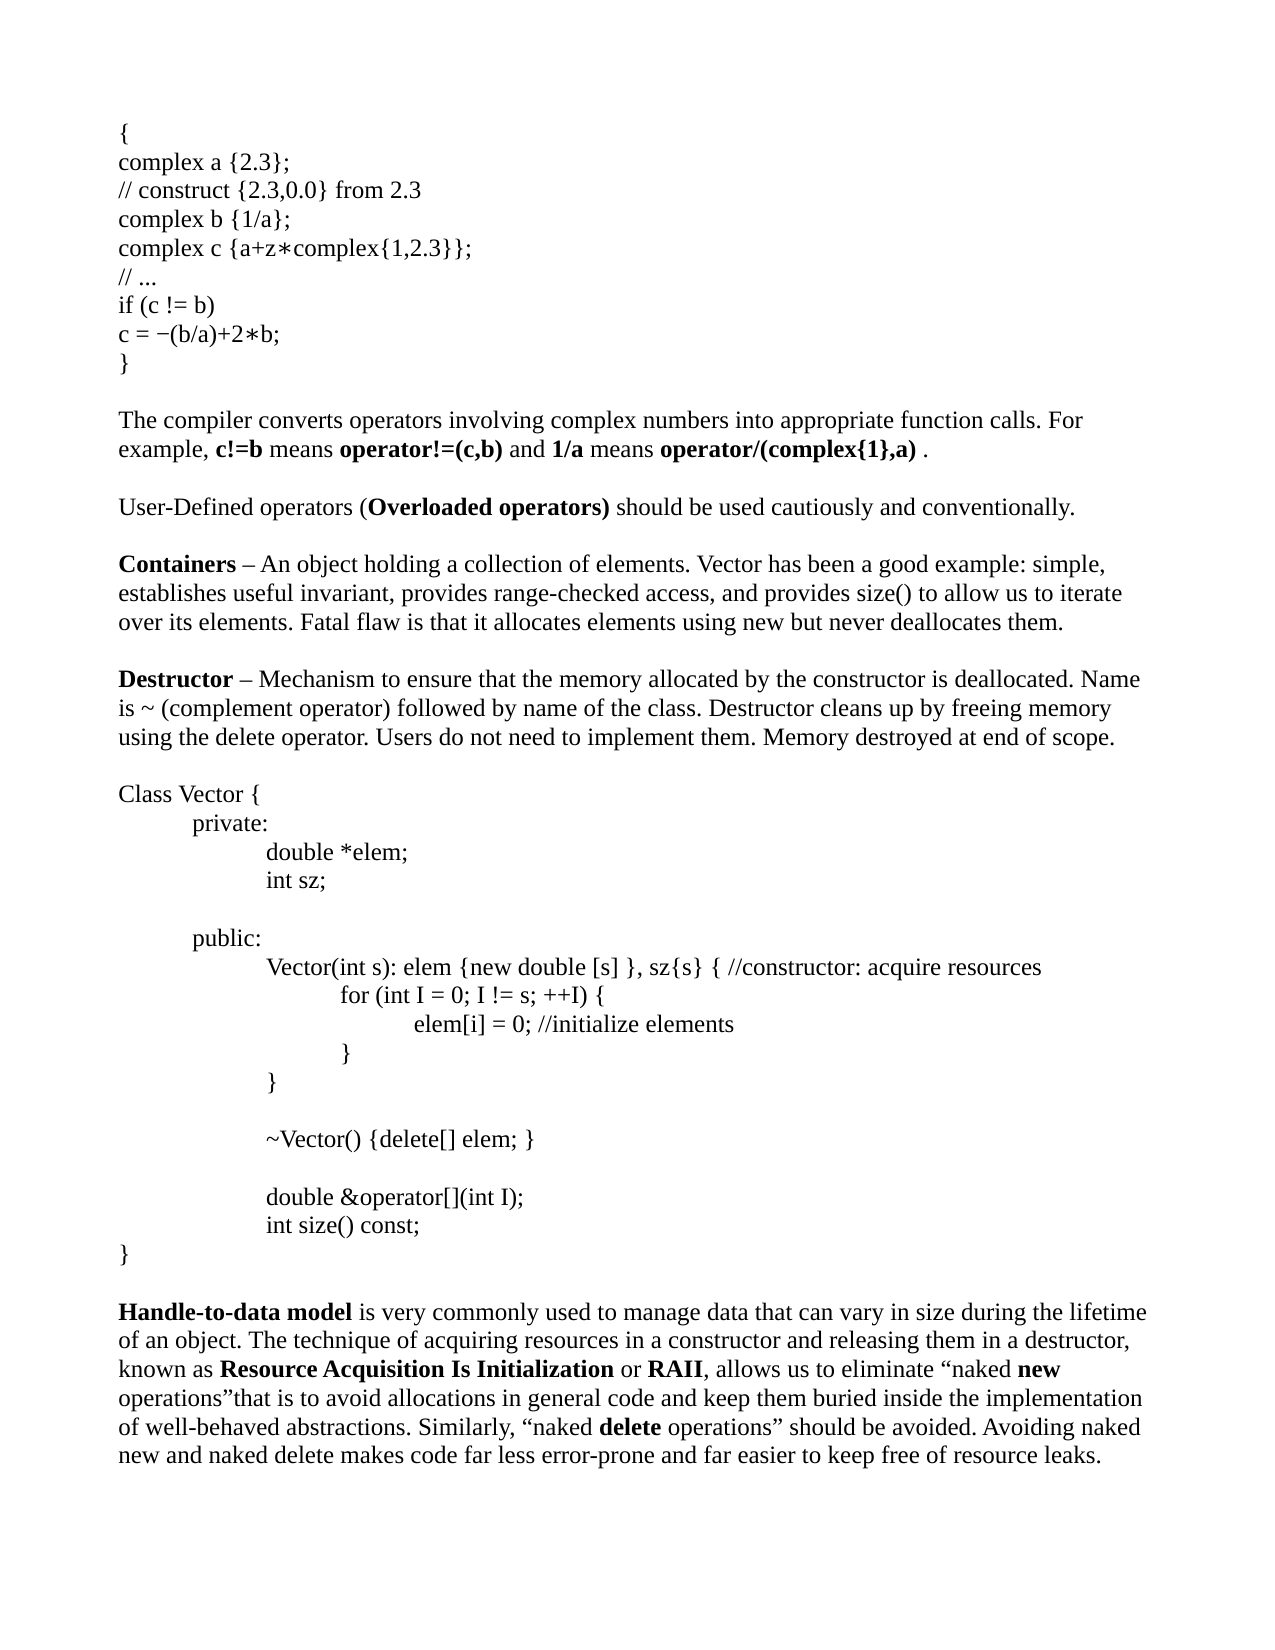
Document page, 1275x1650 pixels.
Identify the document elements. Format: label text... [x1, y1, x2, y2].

text complex a {2.3}; [118, 147, 1157, 176]
text // ... [118, 262, 1157, 291]
text Destructor – Mechanism to ensure that the memory allocated by the constructor is deallocated. Name is ~ (complement operator) followed by name of the class. Destructor cleans up by freeing memory using the delete operator. Users do not need to implement them. Memory destroyed at end of scope. [118, 664, 1157, 751]
text double &operator[](int I); [118, 1182, 1157, 1211]
text private: [118, 808, 1157, 837]
text } [118, 1239, 1157, 1268]
text Containers – An object holding a collection of elements. Vector has been a good example: simple, establishes useful invariant, provides range-checked access, and provides size() to allow us to iterate over its elements. Fatal flaw is that it allocates elements using new but never deallocates them. [118, 549, 1157, 636]
text Vector(int s): elem {new double [s] }, sz{s} { //constructor: acquire resources [118, 952, 1157, 981]
text } [118, 1067, 1157, 1096]
text example, c!=b means operator!=(c,b) and 1/a means operator/(complex{1},a) . [118, 434, 1157, 463]
text complex b {1/a}; [118, 204, 1157, 233]
text double *elem; [118, 837, 1157, 866]
text int sz; [118, 866, 1157, 894]
text } [118, 1038, 1157, 1067]
text int size() const; [118, 1211, 1157, 1239]
text // construct {2.3,0.0} from 2.3 [118, 176, 1157, 204]
text c = −(b/a)+2∗b; [118, 319, 1157, 348]
text complex c {a+z∗complex{1,2.3}}; [118, 233, 1157, 262]
text public: [118, 923, 1157, 952]
text } [118, 348, 1157, 377]
text The compiler converts operators involving complex numbers into appropriate function calls. For [118, 406, 1157, 434]
text elem[i] = 0; //initialize elements [118, 1009, 1157, 1038]
text { [118, 118, 1157, 147]
text if (c != b) [118, 291, 1157, 319]
text ~Vector() {delete[] elem; } [118, 1124, 1157, 1153]
text Class Vector { [118, 779, 1157, 808]
text for (int I = 0; I != s; ++I) { [118, 981, 1157, 1009]
text User-Defined operators (Overloaded operators) should be used cautiously and conventionally. [118, 492, 1157, 521]
text Handle-to-data model is very commonly used to manage data that can vary in size during the lifetime of an object. The technique of acquiring resources in a constructor and releasing them in a destructor, known as Resource Acquisition Is Initialization or RAII, allows us to eliminate “naked new operations”that is to avoid allocations in general code and keep them buried inside the implementation of well-behaved abstractions. Similarly, “naked delete operations” should be avoided. Avoiding naked new and naked delete makes code far less error-prone and far easier to keep free of resource leaks. [118, 1297, 1157, 1469]
